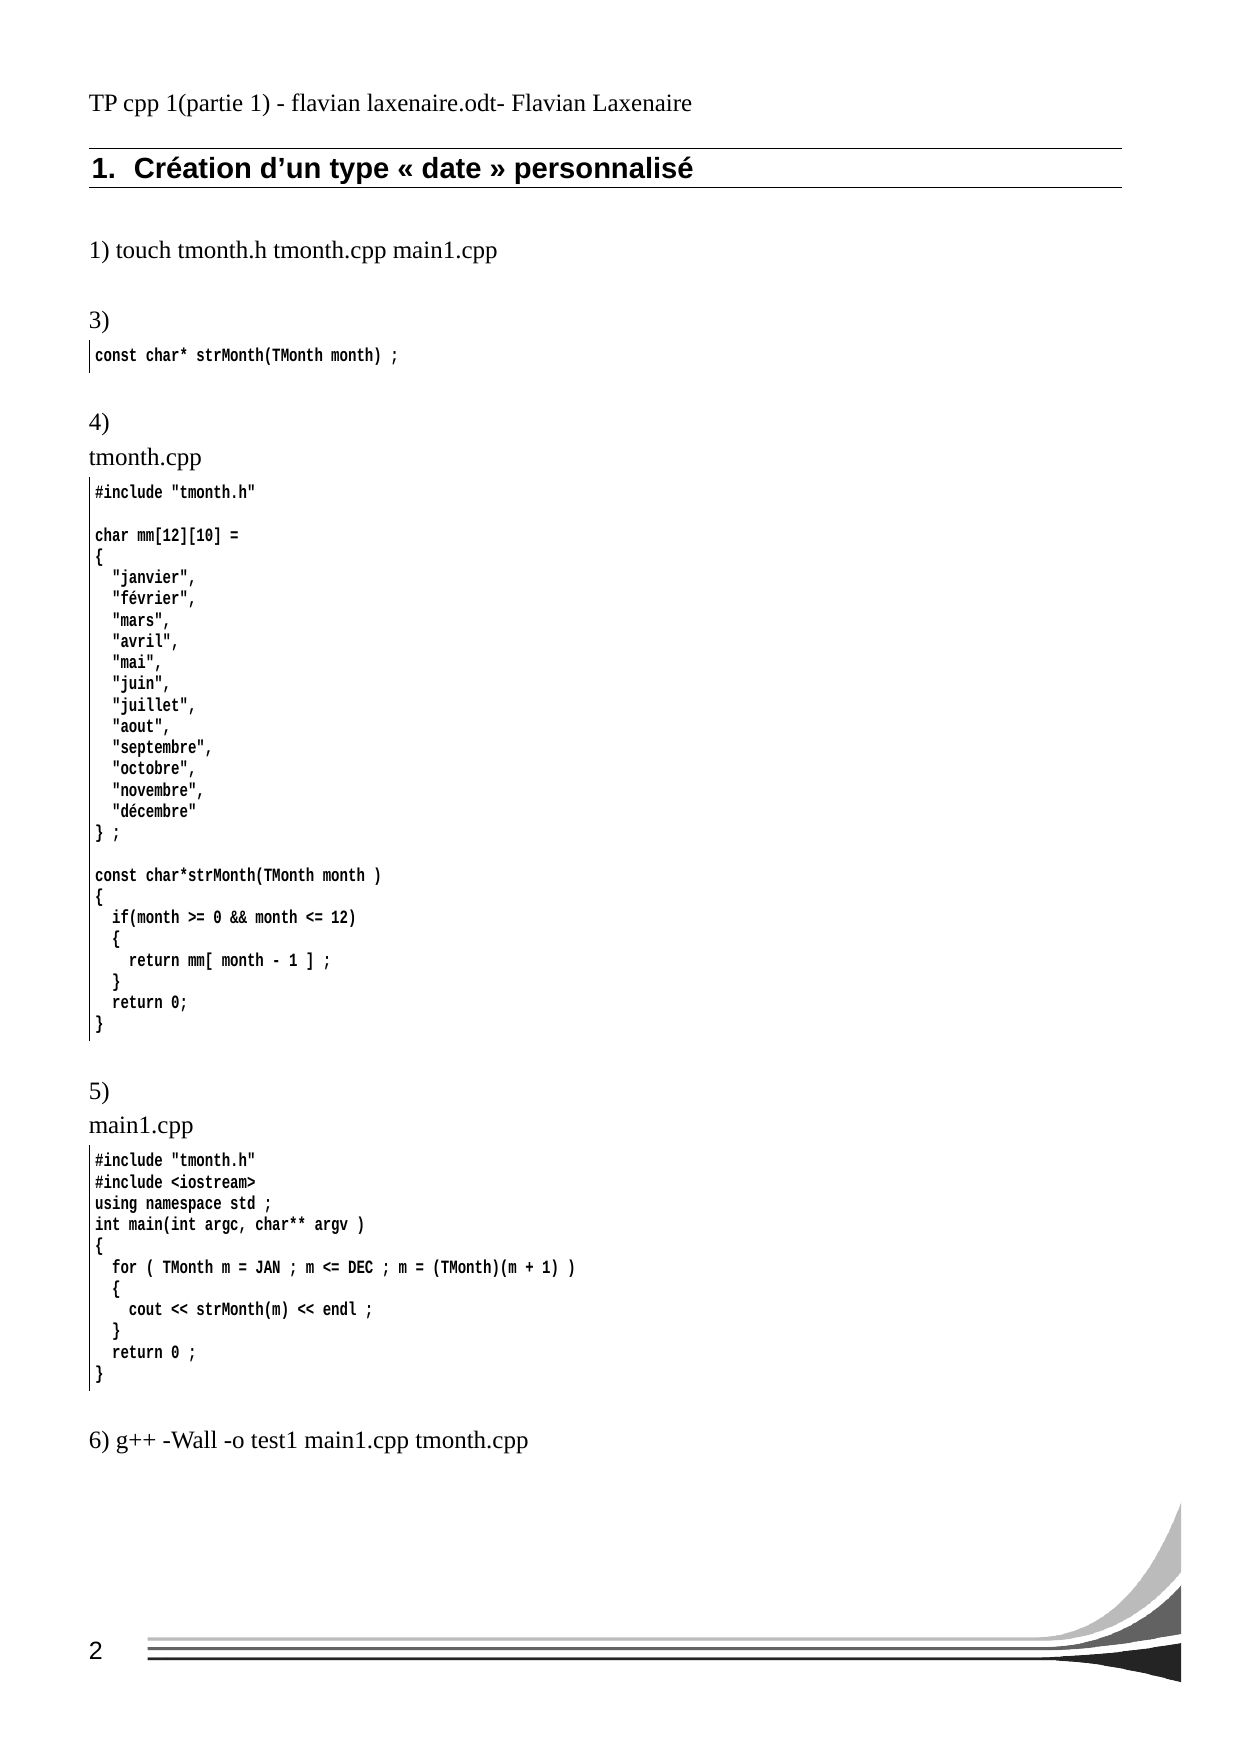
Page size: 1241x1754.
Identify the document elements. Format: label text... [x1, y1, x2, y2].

text "janvier", [90, 568, 1122, 589]
text cout << strMonth(m) << endl ; [90, 1300, 1122, 1321]
text "octobre", [90, 759, 1122, 780]
text const char* strMonth(TMonth month) ; [90, 340, 1122, 373]
text } [90, 972, 1122, 993]
text using namespace std ; [90, 1194, 1122, 1215]
text "mai", [90, 653, 1122, 674]
text "aout", [90, 717, 1122, 738]
text "juillet", [90, 695, 1122, 717]
text { [90, 887, 1122, 908]
text int main(int argc, char** argv ) [90, 1215, 1122, 1236]
text "avril", [90, 632, 1122, 653]
picture [147, 1500, 1182, 1683]
text 6) g++ -Wall -o test1 main1.cpp tmonth.cpp [88, 1426, 1122, 1454]
text } ; [90, 823, 1122, 844]
text main1.cpp [88, 1111, 1122, 1139]
text #include "tmonth.h" [90, 1145, 1122, 1172]
text #include <iostream> [90, 1172, 1122, 1194]
text for ( TMonth m = JAN ; m <= DEC ; m = (TMonth)(m + 1) ) [90, 1257, 1122, 1279]
text { [90, 1236, 1122, 1257]
text tmonth.cpp [88, 442, 1122, 471]
text return 0; [90, 993, 1122, 1014]
text "septembre", [90, 738, 1122, 759]
text 3) [88, 305, 1122, 334]
text { [90, 547, 1122, 568]
text "novembre", [90, 780, 1122, 802]
text { [90, 1279, 1122, 1300]
subtitle Création d’un type « date » personnalisé [88, 149, 1122, 188]
text #include "tmonth.h" [90, 477, 1122, 504]
text 5) [88, 1076, 1122, 1105]
text 1) touch tmonth.h tmonth.cpp main1.cpp [88, 236, 1122, 264]
text } [90, 1364, 1122, 1391]
text return mm[ month - 1 ] ; [90, 950, 1122, 972]
text { [90, 929, 1122, 950]
text char mm[12][10] = [90, 525, 1122, 547]
text return 0 ; [90, 1342, 1122, 1364]
text "mars", [90, 610, 1122, 632]
text "juin", [90, 674, 1122, 695]
text "février", [90, 589, 1122, 610]
text const char*strMonth(TMonth month ) [90, 865, 1122, 887]
text "décembre" [90, 802, 1122, 823]
text if(month >= 0 && month <= 12) [90, 908, 1122, 929]
text 4) [88, 407, 1122, 436]
text } [90, 1321, 1122, 1342]
text } [90, 1014, 1122, 1041]
